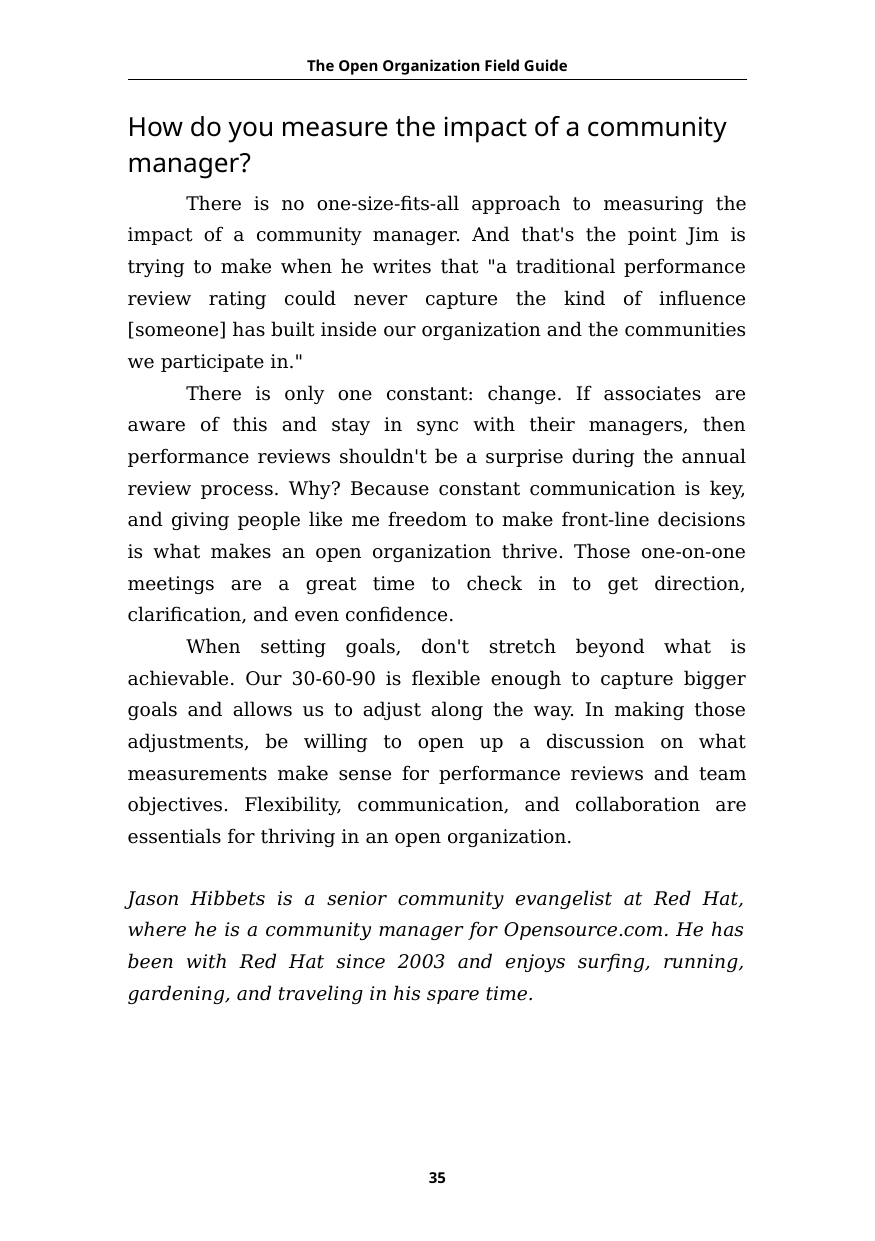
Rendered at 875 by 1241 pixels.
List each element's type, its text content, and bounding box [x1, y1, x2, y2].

text Jason Hibbets is a senior community evangelist at Red Hat, where he is a community manager for Opensource.com. He has been with Red Hat since 2003 and enjoys surfing, running, gardening, and traveling in his spare time. [127, 887, 747, 1004]
text There is only one constant: change. If associates are aware of this and stay in sync with their managers, then performance reviews shouldn't be a surprise during the annual review process. Why? Because constant communication is key, and giving people like me freedom to make front-line decisions is what makes an open organization thrive. Those one-on-one meetings are a great time to check in to get direction, clarification, and even confidence. [127, 382, 747, 626]
text When setting goals, don't stretch beyond what is achievable. Our 30-60-90 is flexible enough to capture bigger goals and allows us to adjust along the way. In making those adjustments, be willing to open up a discussion on what measurements make sense for performance reviews and team objectives. Flexibility, communication, and collaboration are essentials for thriving in an open organization. [127, 636, 747, 848]
text There is no one-size-fits-all approach to measuring the impact of a community manager. And that's the point Jim is trying to make when he writes that "a traditional performance review rating could never capture the kind of influence [someone] has built inside our organization and the communities we participate in." [127, 192, 747, 373]
subtitle How do you measure the impact of a community manager? [127, 108, 747, 180]
